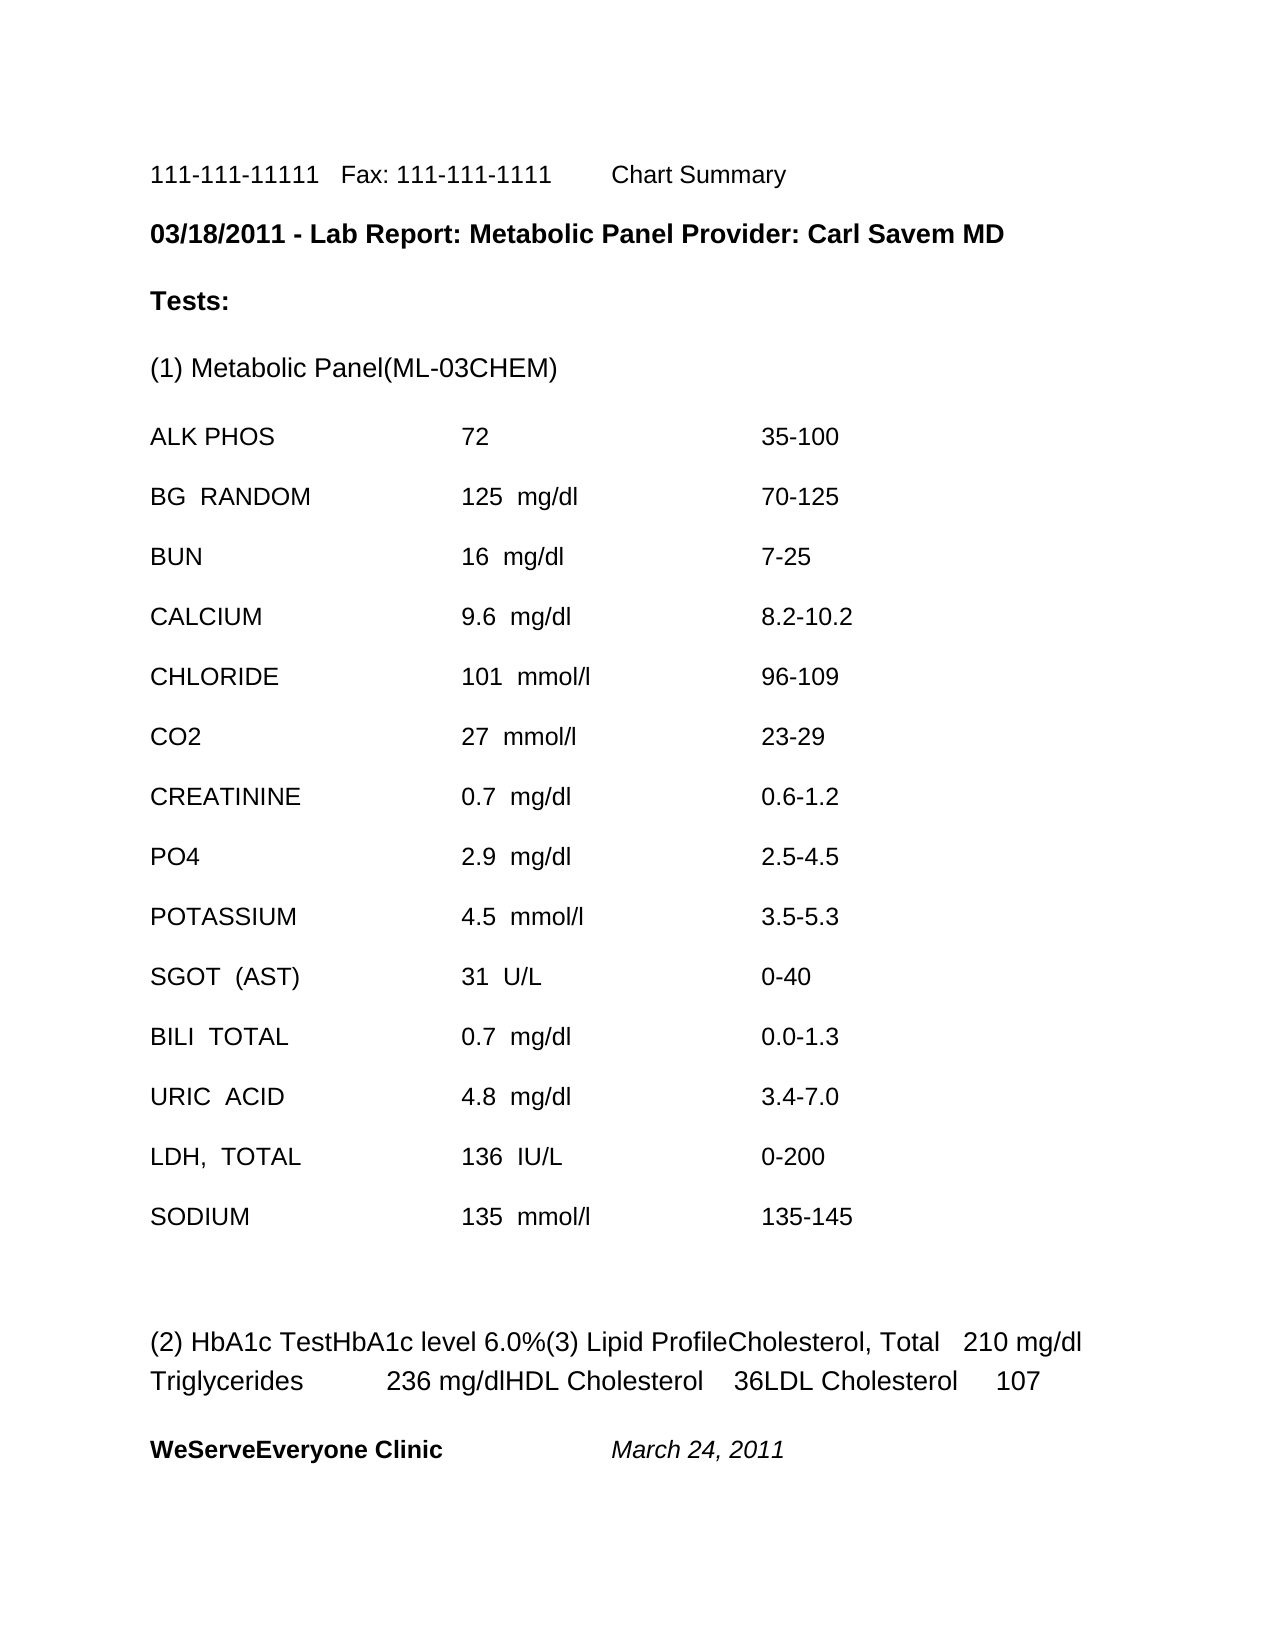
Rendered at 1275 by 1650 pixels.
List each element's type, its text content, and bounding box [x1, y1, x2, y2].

table_cell 0-40 [750, 951, 1050, 1011]
table_cell 3.4-7.0 [750, 1071, 1050, 1131]
table_cell PO4 [139, 831, 450, 891]
table_cell 27 mmol/l [450, 711, 750, 771]
text (1) Metabolic Panel(ML-03CHEM) [150, 344, 1125, 383]
table_cell 0.6-1.2 [750, 771, 1050, 831]
table_cell 31 U/L [450, 951, 750, 1011]
table_cell 8.2-10.2 [750, 591, 1050, 651]
table_cell 135 mmol/l [450, 1191, 750, 1251]
table_cell 0.7 mg/dl [450, 1011, 750, 1071]
table_cell 0.0-1.3 [750, 1011, 1050, 1071]
table_cell 9.6 mg/dl [450, 591, 750, 651]
table_cell 111-111-11111 Fax: 111-111-1111 [139, 150, 600, 210]
table_cell URIC ACID [139, 1071, 450, 1131]
table_header March 24, 2011 [600, 1425, 1050, 1484]
table_cell 0.7 mg/dl [450, 771, 750, 831]
table_cell 135-145 [750, 1191, 1050, 1251]
table_header 35-100 [750, 411, 1050, 471]
table_cell BG RANDOM [139, 471, 450, 531]
table_cell Chart Summary [600, 150, 1050, 210]
table_cell 125 mg/dl [450, 471, 750, 531]
table_cell 101 mmol/l [450, 651, 750, 711]
table_cell 7-25 [750, 531, 1050, 591]
table_cell POTASSIUM [139, 891, 450, 951]
table_cell 4.8 mg/dl [450, 1071, 750, 1131]
table_cell CHLORIDE [139, 651, 450, 711]
table_cell CREATININE [139, 771, 450, 831]
table_cell CO2 [139, 711, 450, 771]
table_cell 70-125 [750, 471, 1050, 531]
table_cell BILI TOTAL [139, 1011, 450, 1071]
table_cell 3.5-5.3 [750, 891, 1050, 951]
table_cell SODIUM [139, 1191, 450, 1251]
table_cell 0-200 [750, 1131, 1050, 1191]
table_cell 2.9 mg/dl [450, 831, 750, 891]
text (2) HbA1c Test HbA1c level 6.0% (3) Lipid Profile Cholesterol, Total 210 mg/dl Triglycerides 236 mg/dl HDL Cholesterol 36 LDL Cholesterol 107 [150, 1318, 1125, 1397]
table_cell CALCIUM [139, 591, 450, 651]
table_header ALK PHOS [139, 411, 450, 471]
table_cell 2.5-4.5 [750, 831, 1050, 891]
table_cell 136 IU/L [450, 1131, 750, 1191]
table_header WeServeEveryone Clinic [139, 1425, 600, 1484]
text Tests: [150, 277, 1125, 316]
text 03/18/2011 - Lab Report: Metabolic Panel Provider: Carl Savem MD [150, 210, 1125, 249]
table_cell LDH, TOTAL [139, 1131, 450, 1191]
table_header 72 [450, 411, 750, 471]
table_cell 16 mg/dl [450, 531, 750, 591]
table_cell 23-29 [750, 711, 1050, 771]
table_cell 96-109 [750, 651, 1050, 711]
table_cell BUN [139, 531, 450, 591]
table_cell SGOT (AST) [139, 951, 450, 1011]
table_cell 4.5 mmol/l [450, 891, 750, 951]
